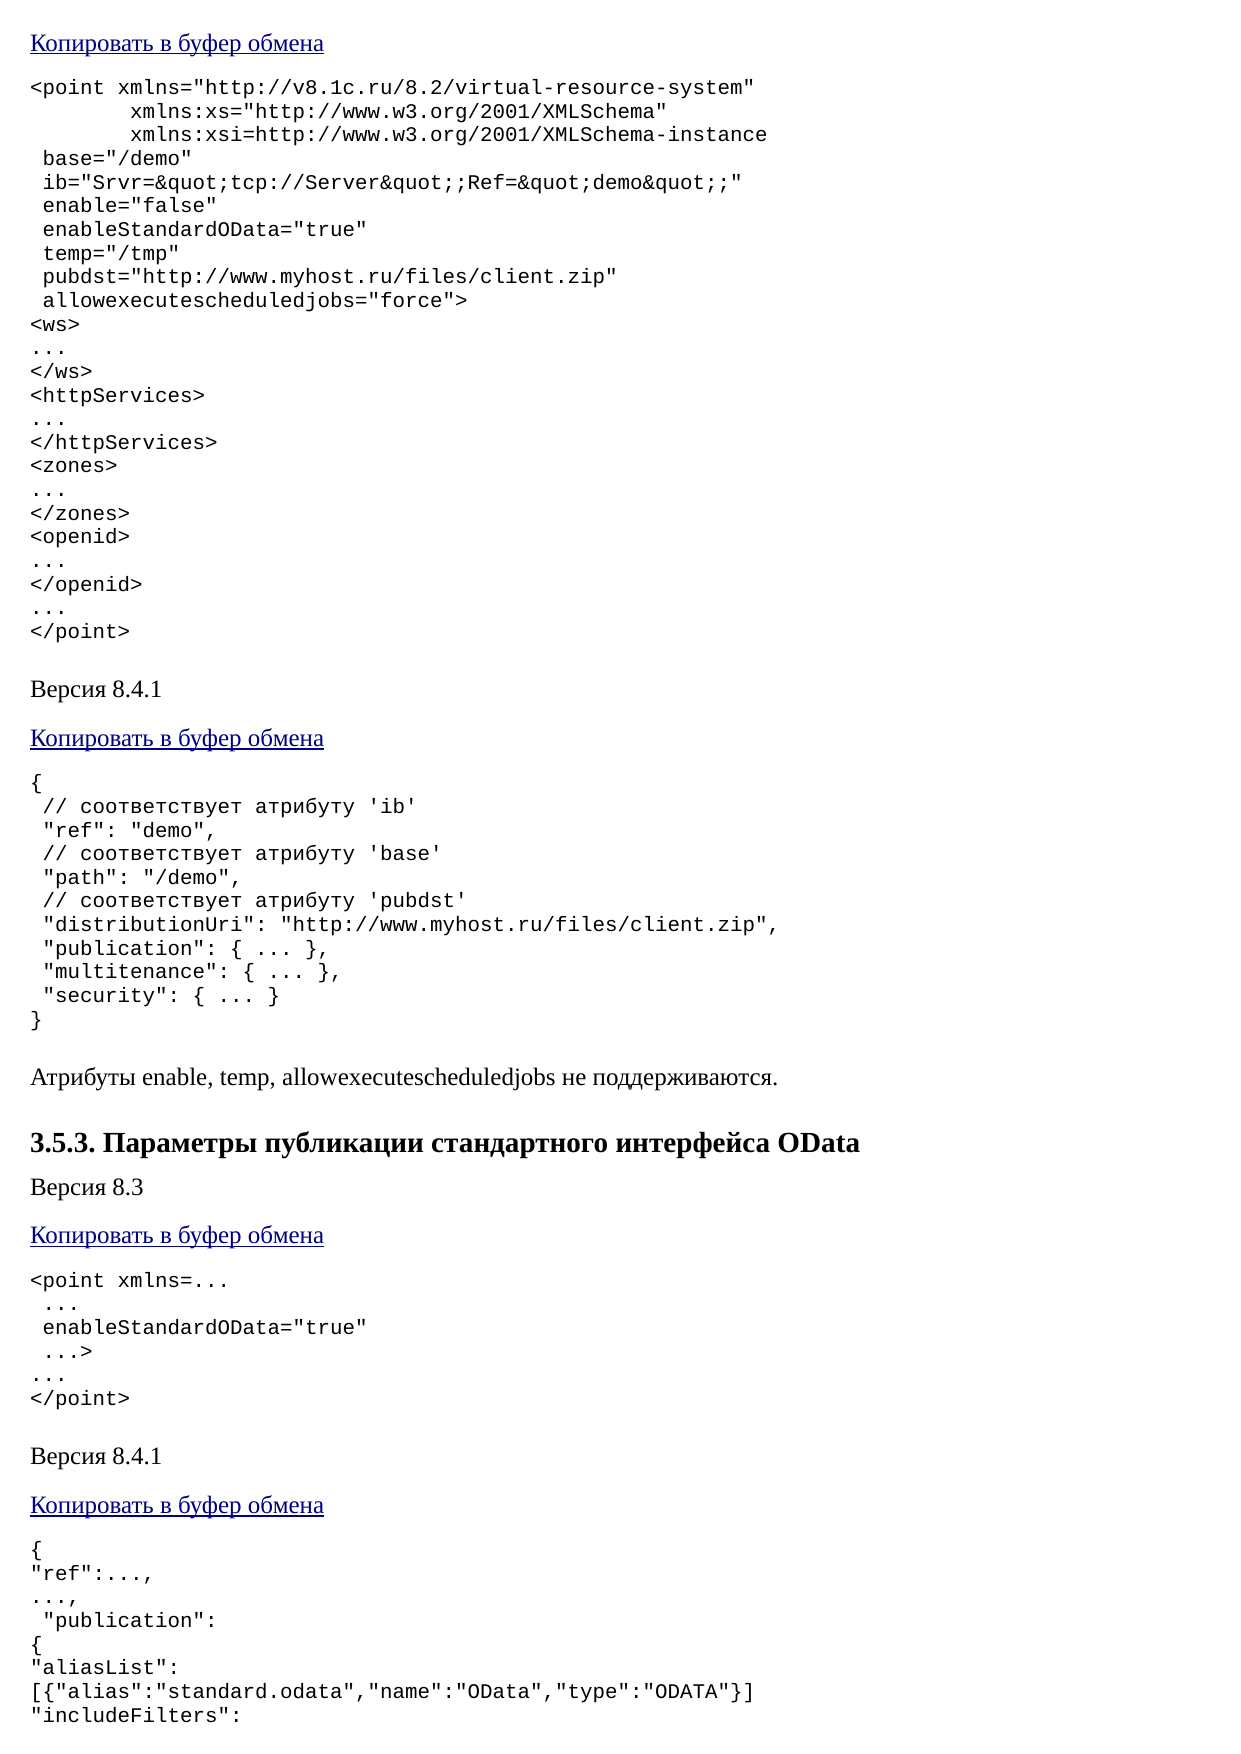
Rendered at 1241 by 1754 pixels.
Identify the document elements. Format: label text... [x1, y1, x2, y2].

text enableStandardOData="true" [30, 219, 1211, 243]
text ... [30, 337, 1211, 361]
text "publication": { ... }, [30, 938, 1211, 961]
text allowexecutescheduledjobs="force"> [30, 290, 1211, 314]
text ... [30, 479, 1211, 503]
text ... [30, 408, 1211, 432]
text <ws> [30, 314, 1211, 337]
text ... [30, 597, 1211, 621]
text // соответствует атрибуту 'base' [30, 843, 1211, 867]
text xmlns:xsi=http://www.w3.org/2001/XMLSchema-instance [30, 124, 1211, 148]
text { [30, 1539, 1211, 1563]
text temp="/tmp" [30, 243, 1211, 266]
text ...> [30, 1341, 1211, 1364]
subtitle 3.5.3. Параметры публикации стандартного интерфейса OData [30, 1126, 1211, 1159]
text enableStandardOData="true" [30, 1317, 1211, 1341]
text Атрибуты enable, temp, allowexecutescheduledjobs не поддерживаются. [30, 1062, 1211, 1091]
text "security": { ... } [30, 985, 1211, 1009]
text Копировать в буфер обмена [30, 1221, 1211, 1249]
text </point> [30, 621, 1211, 645]
text Версия 8.3 [30, 1172, 1211, 1200]
text "includeFilters": [30, 1705, 1211, 1728]
text "distributionUri": "http://www.myhost.ru/files/client.zip", [30, 914, 1211, 938]
text { [30, 1634, 1211, 1657]
text Копировать в буфер обмена [30, 28, 1211, 57]
text <point xmlns="http://v8.1c.ru/8.2/virtual-resource-system" [30, 77, 1211, 101]
text "aliasList": [30, 1657, 1211, 1681]
text Копировать в буфер обмена [30, 1490, 1211, 1519]
text "ref":..., [30, 1563, 1211, 1586]
text </point> [30, 1388, 1211, 1412]
text <zones> [30, 456, 1211, 479]
text ..., [30, 1586, 1211, 1610]
text // соответствует атрибуту 'pubdst' [30, 891, 1211, 914]
text Версия 8.4.1 [30, 674, 1211, 703]
text Версия 8.4.1 [30, 1441, 1211, 1470]
text </zones> [30, 503, 1211, 526]
text </httpServices> [30, 432, 1211, 456]
text xmlns:xs="http://www.w3.org/2001/XMLSchema" [30, 101, 1211, 124]
text base="/demo" [30, 148, 1211, 172]
text // соответствует атрибуту 'ib' [30, 796, 1211, 819]
text </ws> [30, 361, 1211, 384]
text <httpServices> [30, 384, 1211, 408]
text } [30, 1009, 1211, 1032]
text { [30, 772, 1211, 796]
text </openid> [30, 574, 1211, 597]
text ib="Srvr=&quot;tcp://Server&quot;;Ref=&quot;demo&quot;;" [30, 172, 1211, 195]
text "path": "/demo", [30, 867, 1211, 891]
text Копировать в буфер обмена [30, 723, 1211, 752]
text ... [30, 1364, 1211, 1388]
text ... [30, 550, 1211, 574]
text enable="false" [30, 195, 1211, 219]
text [{"alias":"standard.odata","name":"OData","type":"ODATA"}] [30, 1681, 1211, 1705]
text "ref": "demo", [30, 819, 1211, 843]
text pubdst="http://www.myhost.ru/files/client.zip" [30, 266, 1211, 290]
text <point xmlns=... [30, 1270, 1211, 1293]
text ... [30, 1293, 1211, 1317]
text "publication": [30, 1610, 1211, 1634]
text "multitenance": { ... }, [30, 961, 1211, 985]
text <openid> [30, 526, 1211, 550]
